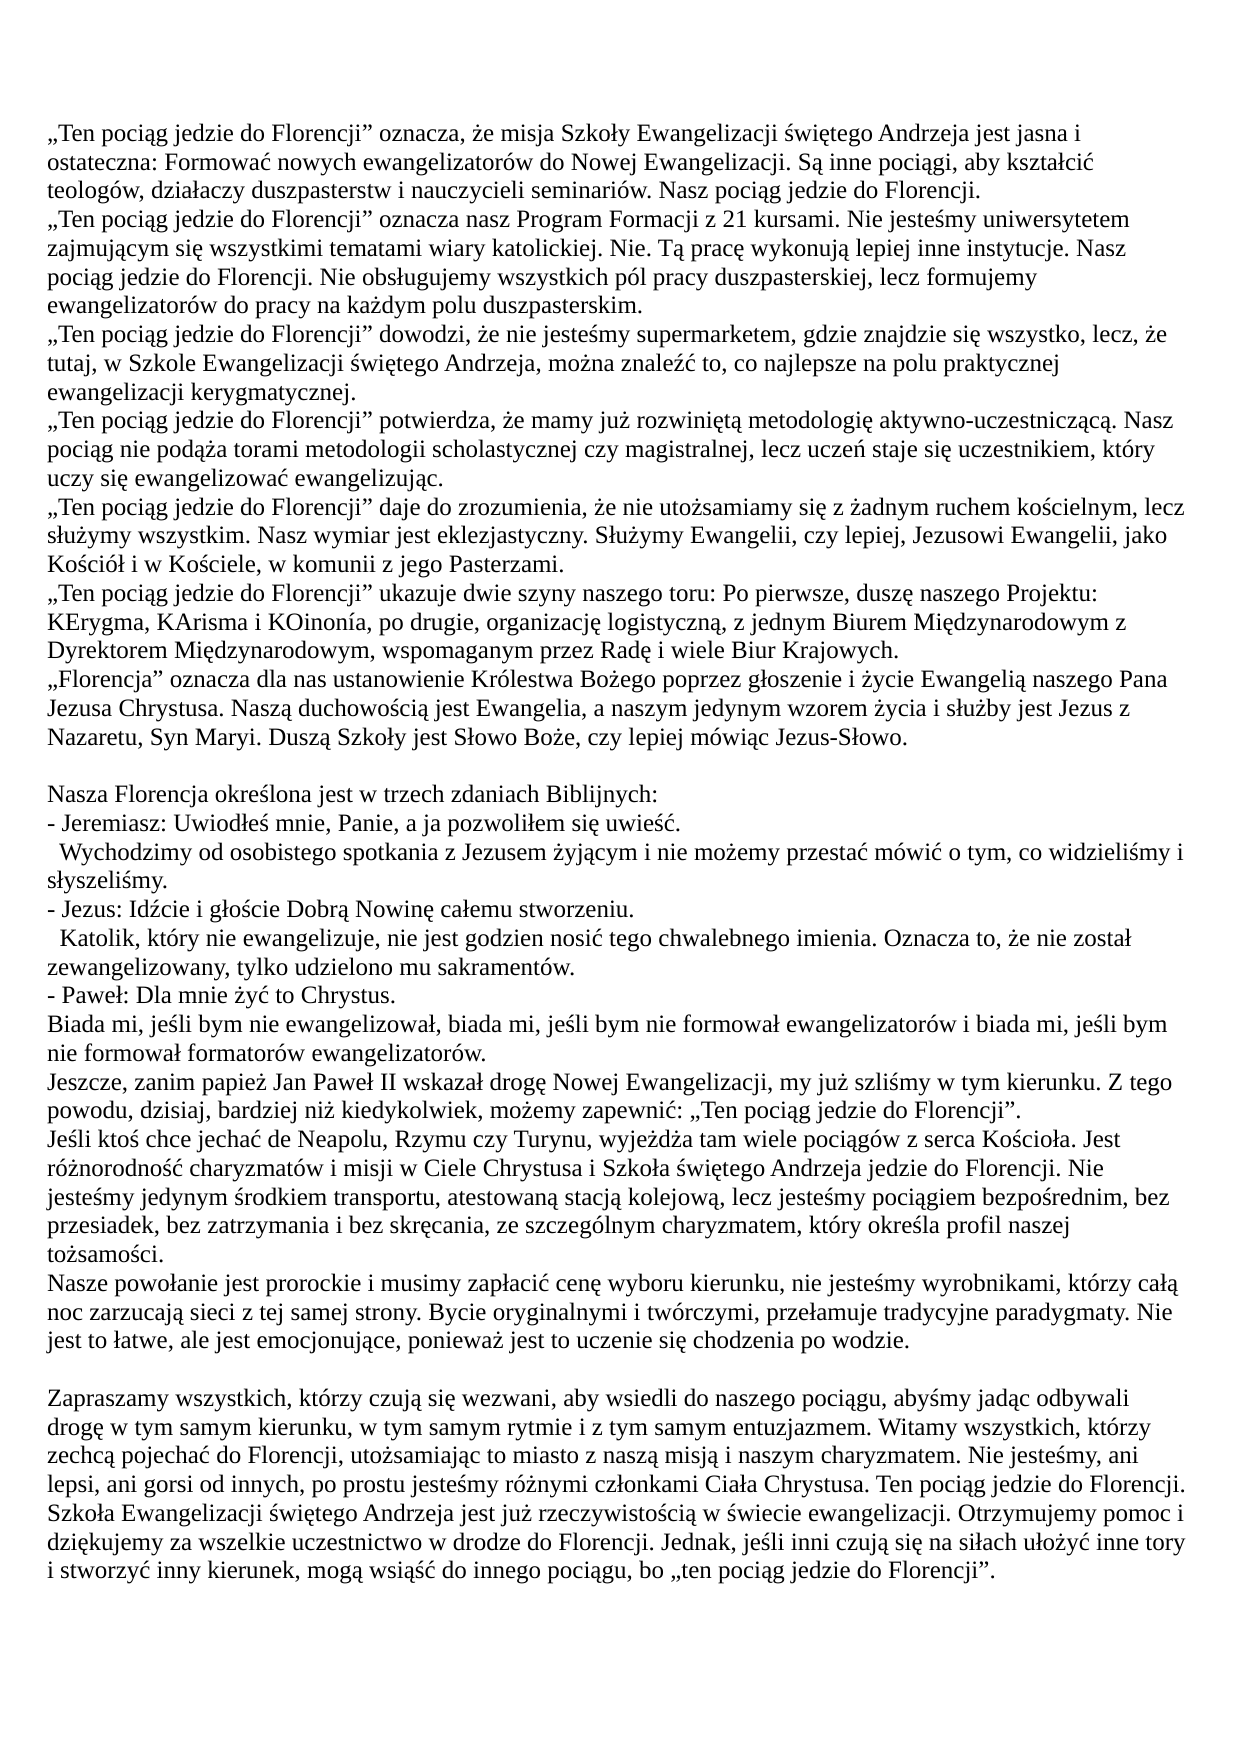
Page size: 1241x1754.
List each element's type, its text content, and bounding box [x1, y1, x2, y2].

text - Jeremiasz: Uwiodłeś mnie, Panie, a ja pozwoliłem się uwieść. [47, 808, 1187, 837]
text „Ten pociąg jedzie do Florencji” ukazuje dwie szyny naszego toru: Po pierwsze, duszę naszego Projektu: KErygma, KArisma i KOinonía, po drugie, organizację logistyczną, z jednym Biurem Międzynarodowym z Dyrektorem Międzynarodowym, wspomaganym przez Radę i wiele Biur Krajowych. [47, 578, 1187, 664]
text Biada mi, jeśli bym nie ewangelizował, biada mi, jeśli bym nie formował ewangelizatorów i biada mi, jeśli bym nie formował formatorów ewangelizatorów. [47, 1009, 1187, 1067]
text Zapraszamy wszystkich, którzy czują się wezwani, aby wsiedli do naszego pociągu, abyśmy jadąc odbywali drogę w tym samym kierunku, w tym samym rytmie i z tym samym entuzjazmem. Witamy wszystkich, którzy zechcą pojechać do Florencji, utożsamiając to miasto z naszą misją i naszym charyzmatem. Nie jesteśmy, ani lepsi, ani gorsi od innych, po prostu jesteśmy różnymi członkami Ciała Chrystusa. Ten pociąg jedzie do Florencji. Szkoła Ewangelizacji świętego Andrzeja jest już rzeczywistością w świecie ewangelizacji. Otrzymujemy pomoc i dziękujemy za wszelkie uczestnictwo w drodze do Florencji. Jednak, jeśli inni czują się na siłach ułożyć inne tory i stworzyć inny kierunek, mogą wsiąść do innego pociągu, bo „ten pociąg jedzie do Florencji”. [47, 1383, 1187, 1584]
text „Ten pociąg jedzie do Florencji” dowodzi, że nie jesteśmy supermarketem, gdzie znajdzie się wszystko, lecz, że tutaj, w Szkole Ewangelizacji świętego Andrzeja, można znaleźć to, co najlepsze na polu praktycznej ewangelizacji kerygmatycznej. [47, 319, 1187, 406]
text „Ten pociąg jedzie do Florencji” oznacza, że misja Szkoły Ewangelizacji świętego Andrzeja jest jasna i ostateczna: Formować nowych ewangelizatorów do Nowej Ewangelizacji. Są inne pociągi, aby kształcić teologów, działaczy duszpasterstw i nauczycieli seminariów. Nasz pociąg jedzie do Florencji. [47, 118, 1187, 204]
text - Jezus: Idźcie i głoście Dobrą Nowinę całemu stworzeniu. [47, 894, 1187, 923]
text Jeszcze, zanim papież Jan Paweł II wskazał drogę Nowej Ewangelizacji, my już szliśmy w tym kierunku. Z tego powodu, dzisiaj, bardziej niż kiedykolwiek, możemy zapewnić: „Ten pociąg jedzie do Florencji”. [47, 1067, 1187, 1124]
text Nasza Florencja określona jest w trzech zdaniach Biblijnych: [47, 779, 1187, 808]
text Nasze powołanie jest prorockie i musimy zapłacić cenę wyboru kierunku, nie jesteśmy wyrobnikami, którzy całą noc zarzucają sieci z tej samej strony. Bycie oryginalnymi i twórczymi, przełamuje tradycyjne paradygmaty. Nie jest to łatwe, ale jest emocjonujące, ponieważ jest to uczenie się chodzenia po wodzie. [47, 1268, 1187, 1354]
text Katolik, który nie ewangelizuje, nie jest godzien nosić tego chwalebnego imienia. Oznacza to, że nie został zewangelizowany, tylko udzielono mu sakramentów. [47, 923, 1187, 981]
text „Ten pociąg jedzie do Florencji” potwierdza, że mamy już rozwiniętą metodologię aktywno-uczestniczącą. Nasz pociąg nie podąża torami metodologii scholastycznej czy magistralnej, lecz uczeń staje się uczestnikiem, który uczy się ewangelizować ewangelizując. [47, 406, 1187, 492]
text Wychodzimy od osobistego spotkania z Jezusem żyjącym i nie możemy przestać mówić o tym, co widzieliśmy i słyszeliśmy. [47, 837, 1187, 894]
text „Florencja” oznacza dla nas ustanowienie Królestwa Bożego poprzez głoszenie i życie Ewangelią naszego Pana Jezusa Chrystusa. Naszą duchowością jest Ewangelia, a naszym jedynym wzorem życia i służby jest Jezus z Nazaretu, Syn Maryi. Duszą Szkoły jest Słowo Boże, czy lepiej mówiąc Jezus-Słowo. [47, 664, 1187, 751]
text „Ten pociąg jedzie do Florencji” daje do zrozumienia, że nie utożsamiamy się z żadnym ruchem kościelnym, lecz służymy wszystkim. Nasz wymiar jest eklezjastyczny. Służymy Ewangelii, czy lepiej, Jezusowi Ewangelii, jako Kościół i w Kościele, w komunii z jego Pasterzami. [47, 492, 1187, 578]
text „Ten pociąg jedzie do Florencji” oznacza nasz Program Formacji z 21 kursami. Nie jesteśmy uniwersytetem zajmującym się wszystkimi tematami wiary katolickiej. Nie. Tą pracę wykonują lepiej inne instytucje. Nasz pociąg jedzie do Florencji. Nie obsługujemy wszystkich pól pracy duszpasterskiej, lecz formujemy ewangelizatorów do pracy na każdym polu duszpasterskim. [47, 204, 1187, 319]
text - Paweł: Dla mnie żyć to Chrystus. [47, 981, 1187, 1009]
text Jeśli ktoś chce jechać de Neapolu, Rzymu czy Turynu, wyjeżdża tam wiele pociągów z serca Kościoła. Jest różnorodność charyzmatów i misji w Ciele Chrystusa i Szkoła świętego Andrzeja jedzie do Florencji. Nie jesteśmy jedynym środkiem transportu, atestowaną stacją kolejową, lecz jesteśmy pociągiem bezpośrednim, bez przesiadek, bez zatrzymania i bez skręcania, ze szczególnym charyzmatem, który określa profil naszej tożsamości. [47, 1124, 1187, 1268]
